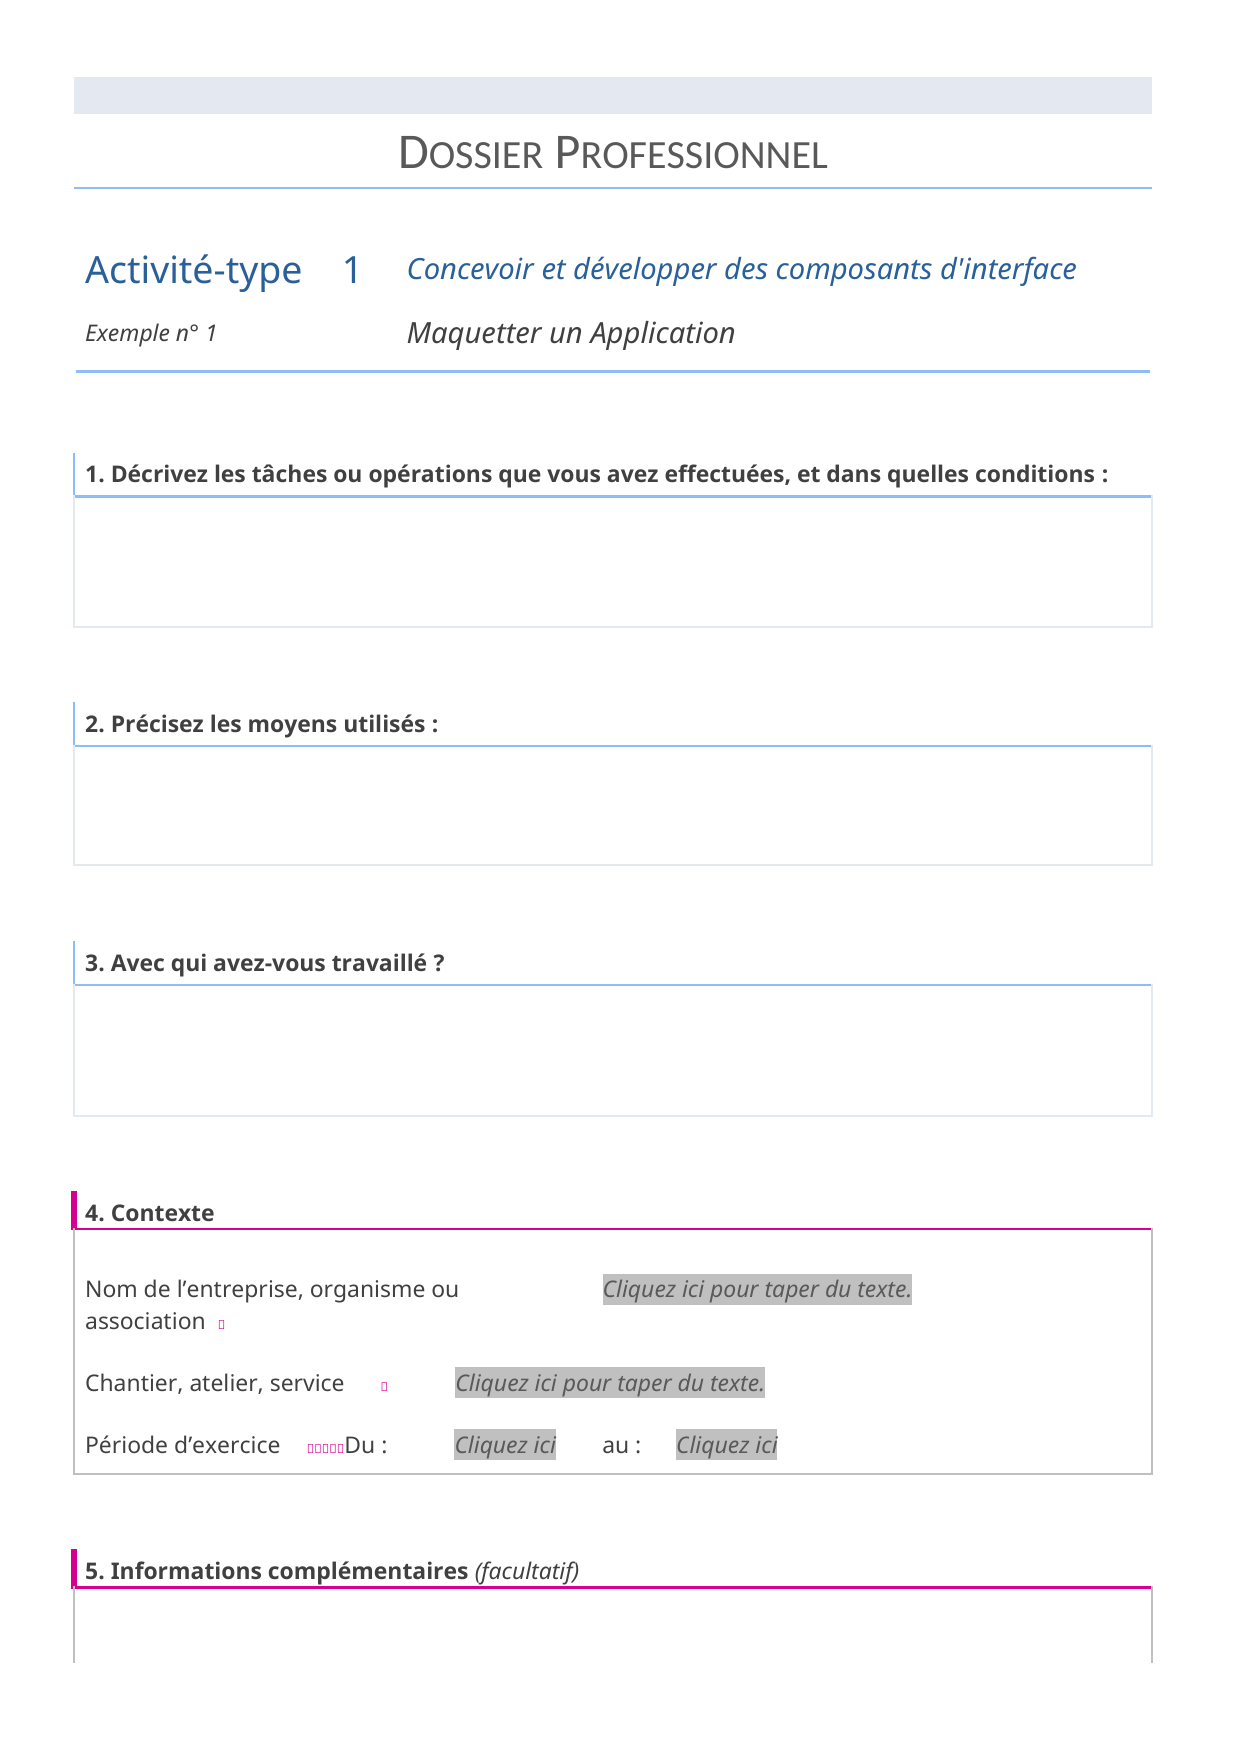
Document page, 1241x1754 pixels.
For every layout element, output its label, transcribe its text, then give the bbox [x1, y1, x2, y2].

table_cell [74, 665, 1152, 702]
table_cell Nom de l’entreprise, organisme ou association  [75, 1268, 578, 1348]
table_header 1 [330, 237, 395, 294]
table_cell Période d’exercice Du : Cliquez ici au : Cliquez ici [75, 1411, 1151, 1473]
table_cell Cliquez ici pour taper du texte. [444, 1349, 1151, 1411]
table_cell [74, 866, 1152, 904]
table_cell [74, 1475, 1093, 1512]
table_cell 3. Avec qui avez-vous travaillé ? [75, 941, 1152, 984]
table_cell [74, 628, 1093, 665]
table_cell [75, 1626, 1151, 1663]
table_cell [74, 1512, 1093, 1549]
table_cell [75, 1589, 1151, 1626]
table_header Activité-type [74, 237, 330, 294]
table_cell [75, 747, 1151, 790]
table_cell [578, 1230, 1151, 1267]
table_cell [1093, 1117, 1152, 1154]
table_cell [75, 498, 1151, 540]
table_cell [75, 1029, 1151, 1072]
table_cell [75, 1072, 1151, 1114]
table_cell Cliquez ici pour taper du texte. [578, 1268, 1151, 1348]
table_cell [75, 583, 1151, 626]
table_cell [1093, 1475, 1152, 1512]
table_cell [74, 370, 1152, 415]
table_cell [75, 790, 1151, 827]
table_cell [74, 1117, 1093, 1154]
table_cell [74, 1154, 1152, 1191]
table_cell 2. Précisez les moyens utilisés : [75, 702, 1152, 745]
table_cell [75, 1230, 578, 1267]
table_cell [74, 904, 1152, 941]
table_cell [1093, 628, 1152, 665]
table_cell Maquetter un Application [395, 294, 1152, 370]
table_cell [75, 986, 1151, 1029]
table_cell [74, 415, 1152, 452]
table_cell Exemple n° 1 [74, 294, 395, 370]
table_cell [1093, 1549, 1152, 1586]
table_cell 1. Décrivez les tâches ou opérations que vous avez effectuées, et dans quelles conditions : [75, 453, 1152, 495]
table_cell [75, 540, 1151, 583]
table_header Concevoir et développer des composants d'interface [395, 237, 1152, 294]
table_cell 4. Contexte [77, 1191, 1152, 1228]
table_cell [1093, 1512, 1152, 1549]
table_cell Chantier, atelier, service  [75, 1349, 444, 1411]
table_cell 5. Informations complémentaires (facultatif) [77, 1549, 1093, 1586]
table_cell [75, 827, 1151, 864]
